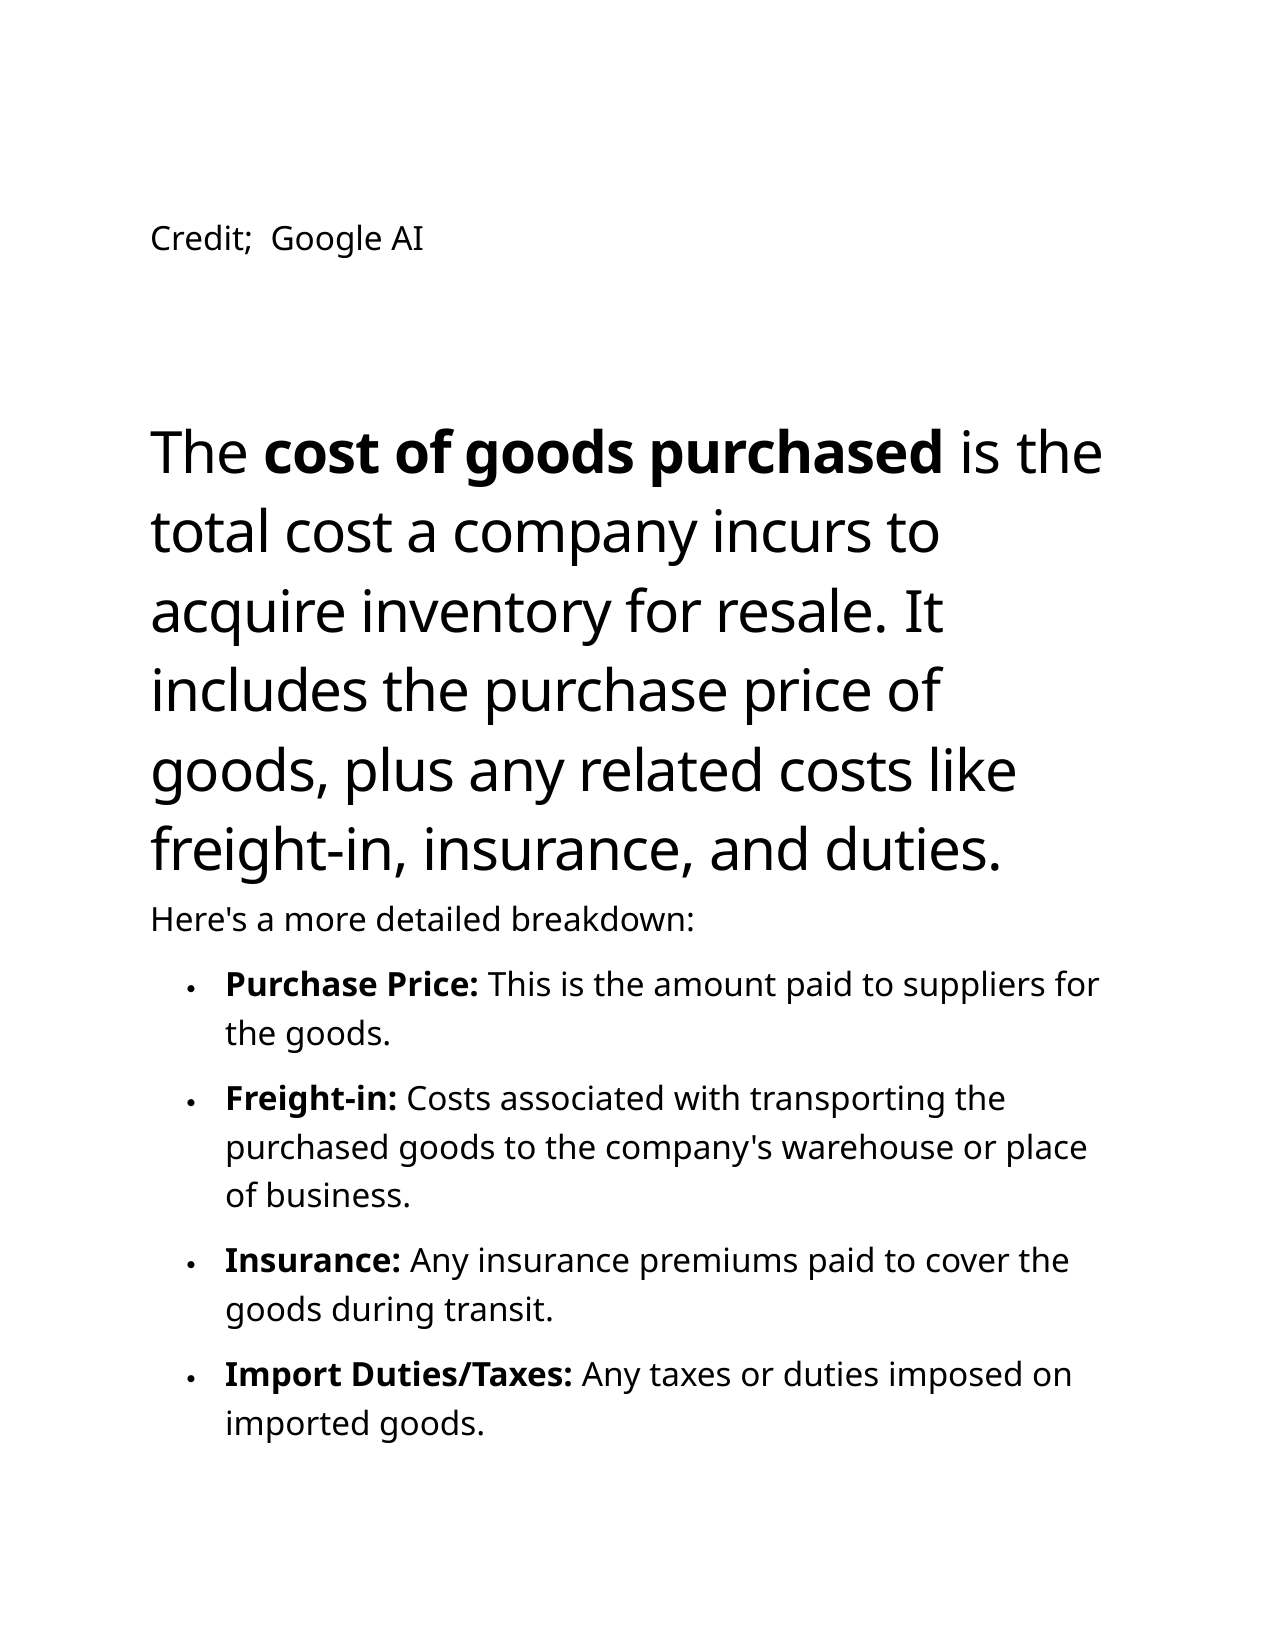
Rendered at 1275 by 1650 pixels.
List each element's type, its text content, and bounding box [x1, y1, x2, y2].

list Freight-in: Costs associated with transporting the purchased goods to the company's warehouse or place of business. [187, 1075, 1125, 1217]
list Import Duties/Taxes: Any taxes or duties imposed on imported goods. [187, 1351, 1125, 1445]
text Here's a more detailed breakdown: [150, 896, 1125, 941]
title The cost of goods purchased is the total cost a company incurs to acquire inventory for resale. It includes the purchase price of goods, plus any related costs like freight-in, insurance, and duties. [150, 411, 1125, 888]
text Credit; Google AI [150, 215, 1125, 261]
list Insurance: Any insurance premiums paid to cover the goods during transit. [187, 1237, 1125, 1331]
list Purchase Price: This is the amount paid to suppliers for the goods. [187, 961, 1125, 1055]
